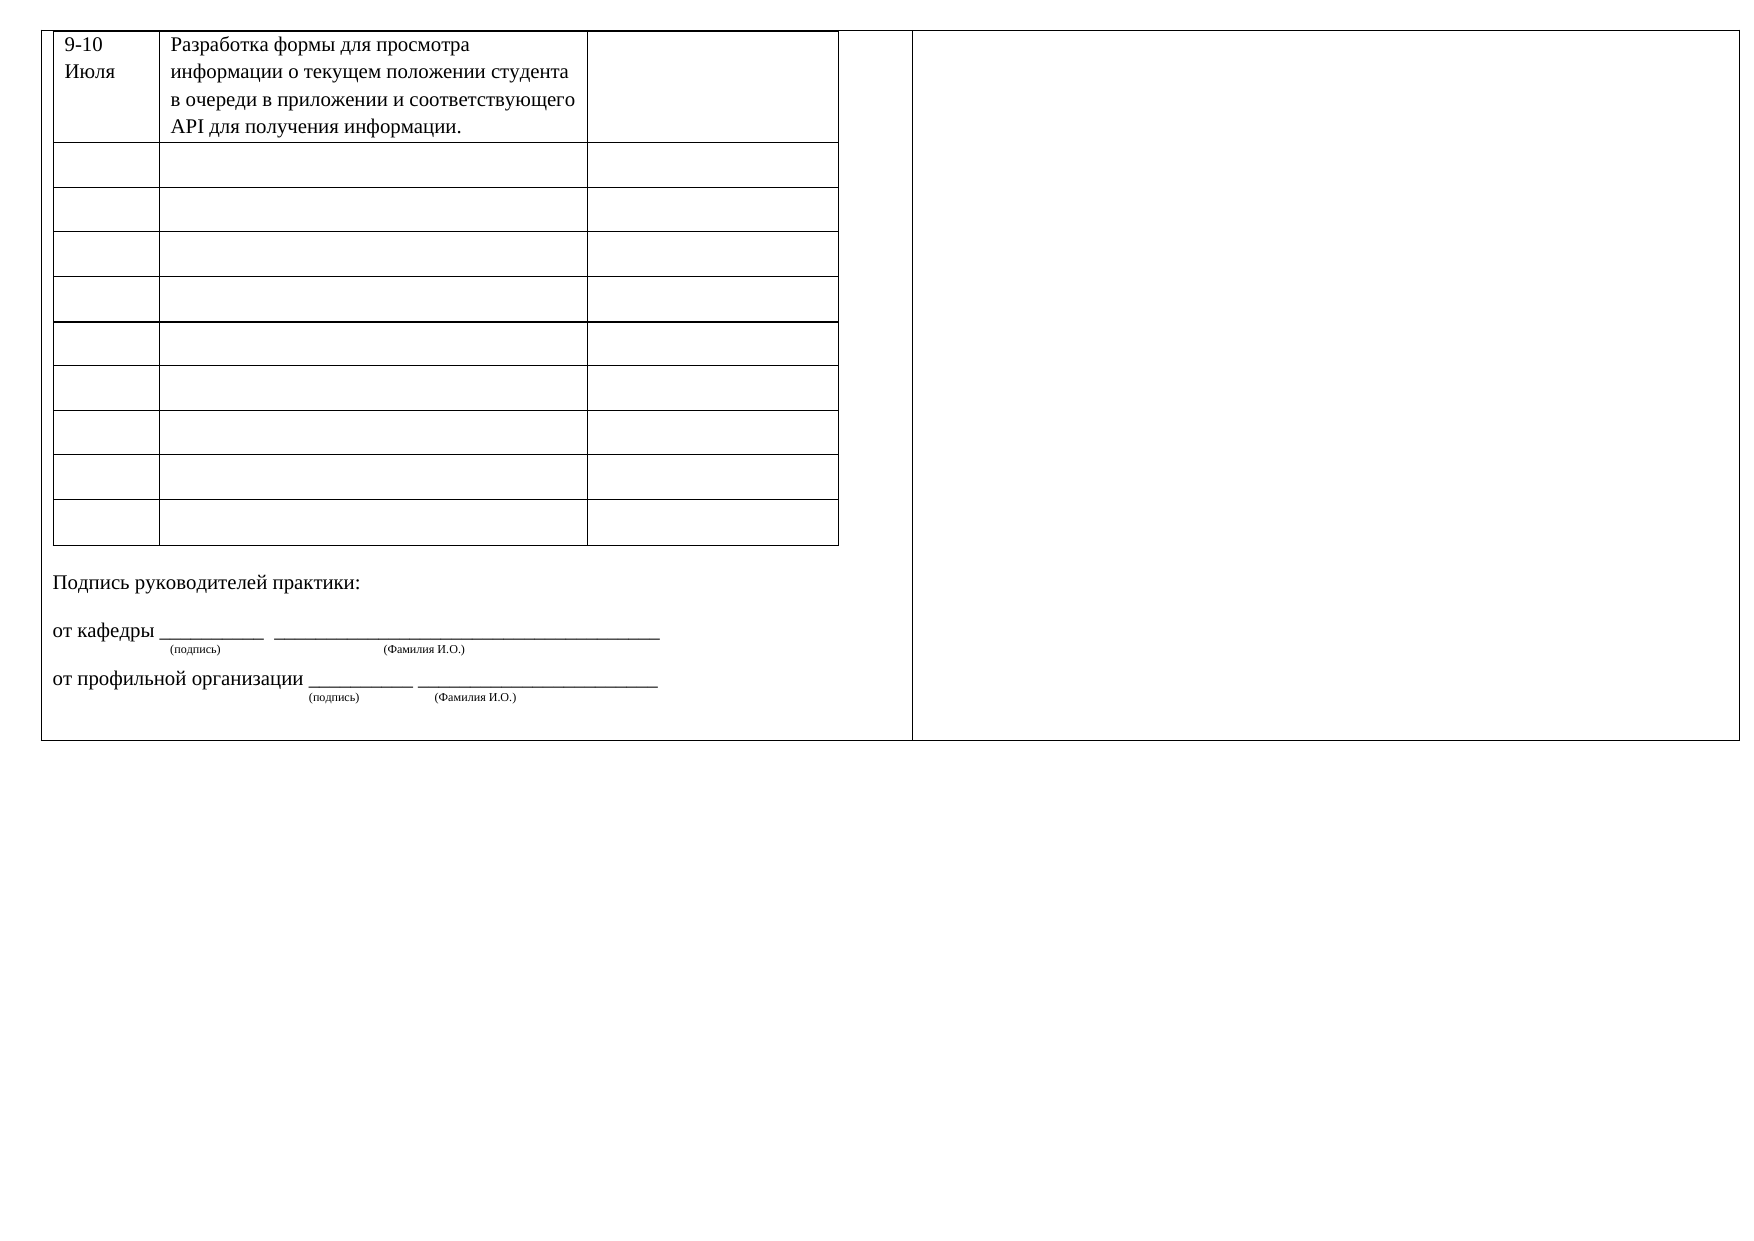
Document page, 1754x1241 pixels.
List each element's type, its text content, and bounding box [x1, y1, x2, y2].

table_cell [588, 323, 838, 365]
table_cell [588, 455, 838, 499]
table_cell [54, 143, 159, 187]
table_cell [588, 411, 838, 454]
table_cell Разработка формы для просмотра информации о текущем положении студента в очереди в приложении и соответствующего API для получения информации. [160, 32, 587, 142]
table_header Подпись руководителей практики: от кафедры __________ _____________________________________ (подпись) (Фамилия И.О.) от профильной организации __________ _______________________ (подпись) (Фамилия И.О.) [42, 31, 912, 740]
table_cell [588, 143, 838, 187]
table_cell 9-10 Июля [54, 32, 159, 142]
table_cell [54, 411, 159, 454]
table_cell [160, 455, 587, 499]
table_cell [54, 366, 159, 410]
table_cell [160, 500, 587, 544]
table_cell [160, 143, 587, 187]
table_cell [160, 323, 587, 365]
table_cell [588, 232, 838, 276]
table_cell [588, 500, 838, 544]
table_cell [54, 323, 159, 365]
table_cell [588, 366, 838, 410]
table_cell [54, 277, 159, 321]
table_cell [54, 232, 159, 276]
table_cell [588, 188, 838, 231]
table_cell [160, 277, 587, 321]
table_cell [160, 188, 587, 231]
table_cell [160, 411, 587, 454]
table_cell [54, 455, 159, 499]
table_cell [54, 500, 159, 544]
table_cell [588, 32, 838, 142]
table_cell [160, 232, 587, 276]
table_cell [54, 188, 159, 231]
table_header [913, 31, 1739, 740]
table_cell [160, 366, 587, 410]
table_cell [588, 277, 838, 321]
